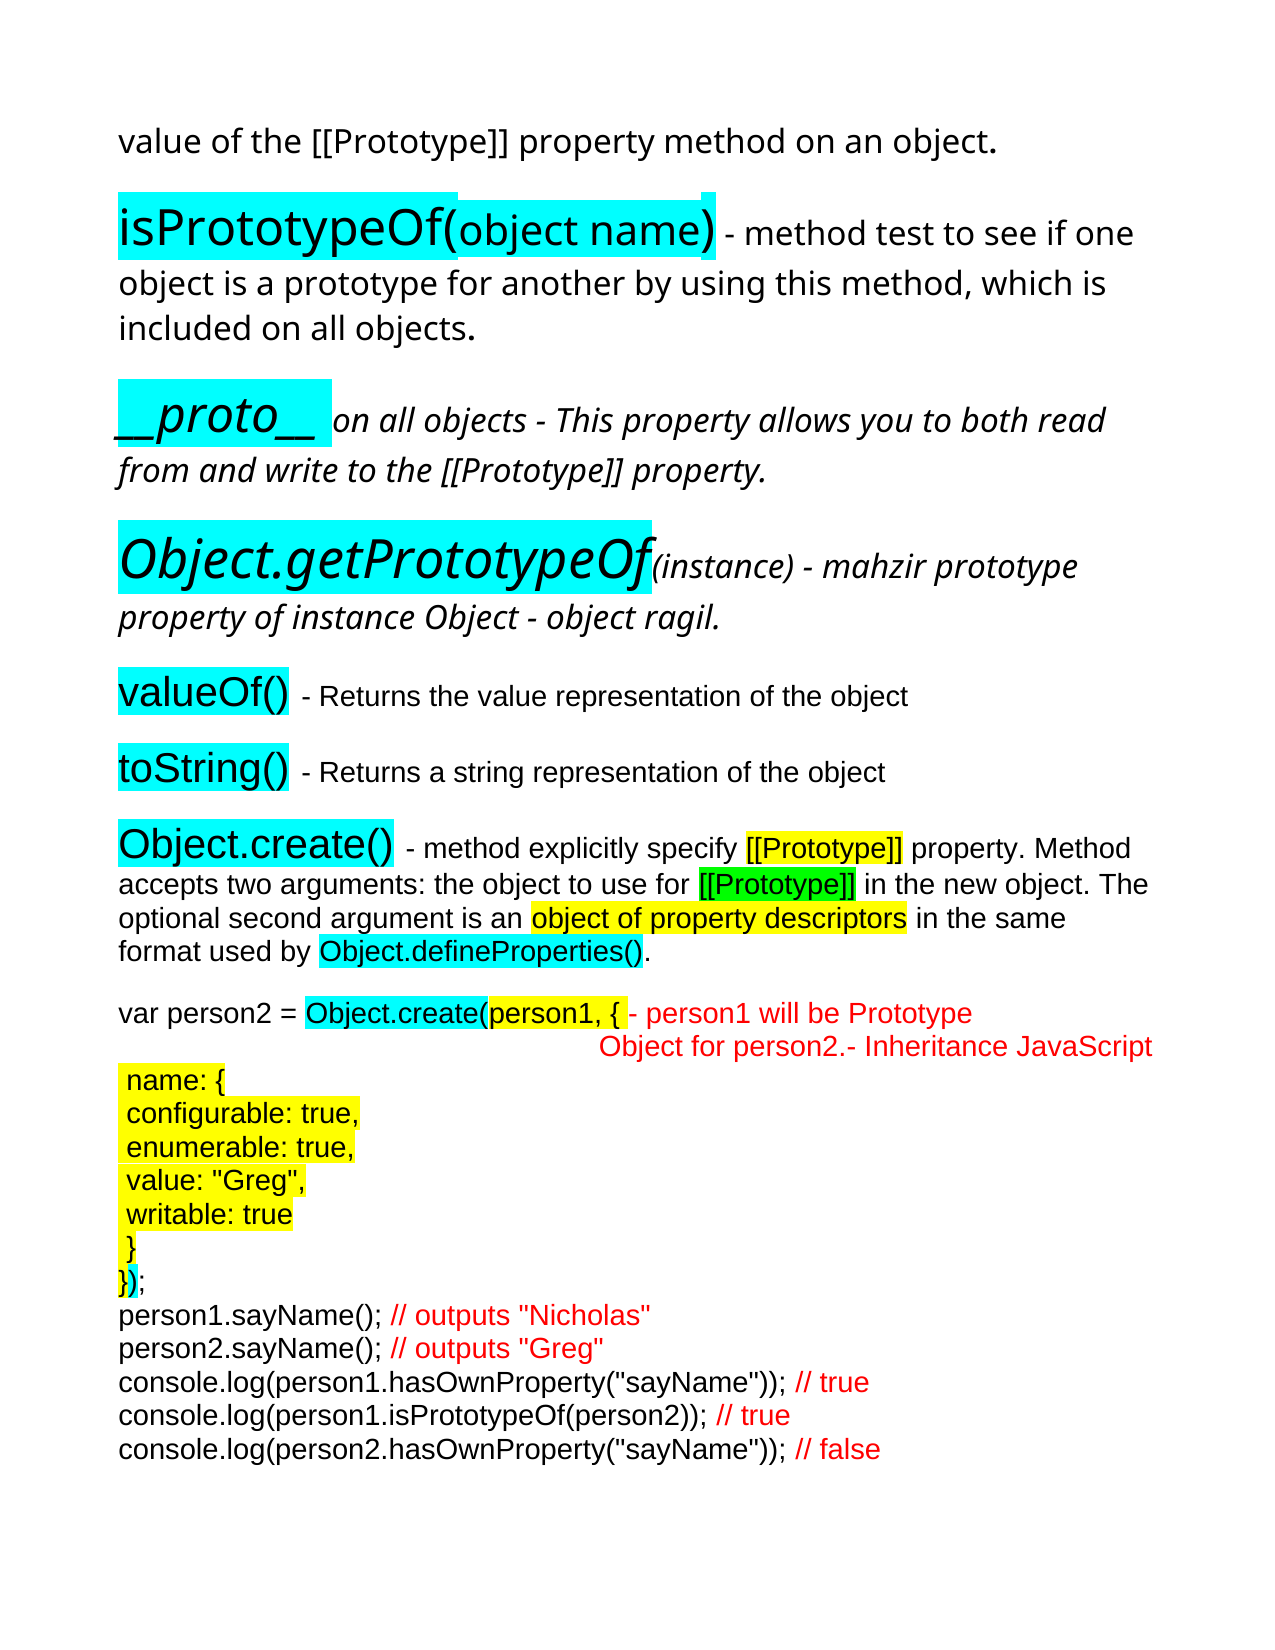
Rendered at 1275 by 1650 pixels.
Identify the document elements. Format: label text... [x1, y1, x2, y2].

text Object.getPrototypeOf(instance) - mahzir prototype property of instance Object - object ragil. [118, 520, 1157, 639]
text value of the [[Prototype]] property method on an object. [118, 118, 1157, 163]
text __proto__ on all objects - This property allows you to both read from and write to the [[Prototype]] property. [118, 378, 1157, 492]
text toString() - Returns a string representation of the object [118, 743, 1157, 791]
text console.log(person2.hasOwnProperty("sayName")); // false [118, 1432, 1157, 1465]
text enumerable: true, [118, 1130, 1157, 1163]
text console.log(person1.isPrototypeOf(person2)); // true [118, 1398, 1157, 1432]
text isPrototypeOf(object name) - method test to see if one object is a prototype for another by using this method, which is included on all objects. [118, 192, 1157, 351]
text writable: true [118, 1197, 1157, 1231]
text console.log(person1.hasOwnProperty("sayName")); // true [118, 1365, 1157, 1398]
text person1.sayName(); // outputs "Nicholas" [118, 1298, 1157, 1331]
text } [118, 1231, 1157, 1264]
text person2.sayName(); // outputs "Greg" [118, 1331, 1157, 1365]
text name: { [118, 1063, 1157, 1096]
text configurable: true, [118, 1096, 1157, 1130]
text Object.create() - method explicitly specify [[Prototype]] property. Method accepts two arguments: the object to use for [[Prototype]] in the new object. The optional second argument is an object of property descriptors in the same format used by Object.defineProperties(). [118, 819, 1157, 968]
text }); [118, 1264, 1157, 1298]
text var person2 = Object.create(person1, { - person1 will be Prototype Object for person2.- Inheritance JavaScript [118, 996, 1157, 1063]
text valueOf() - Returns the value representation of the object [118, 667, 1157, 715]
text value: "Greg", [118, 1163, 1157, 1197]
